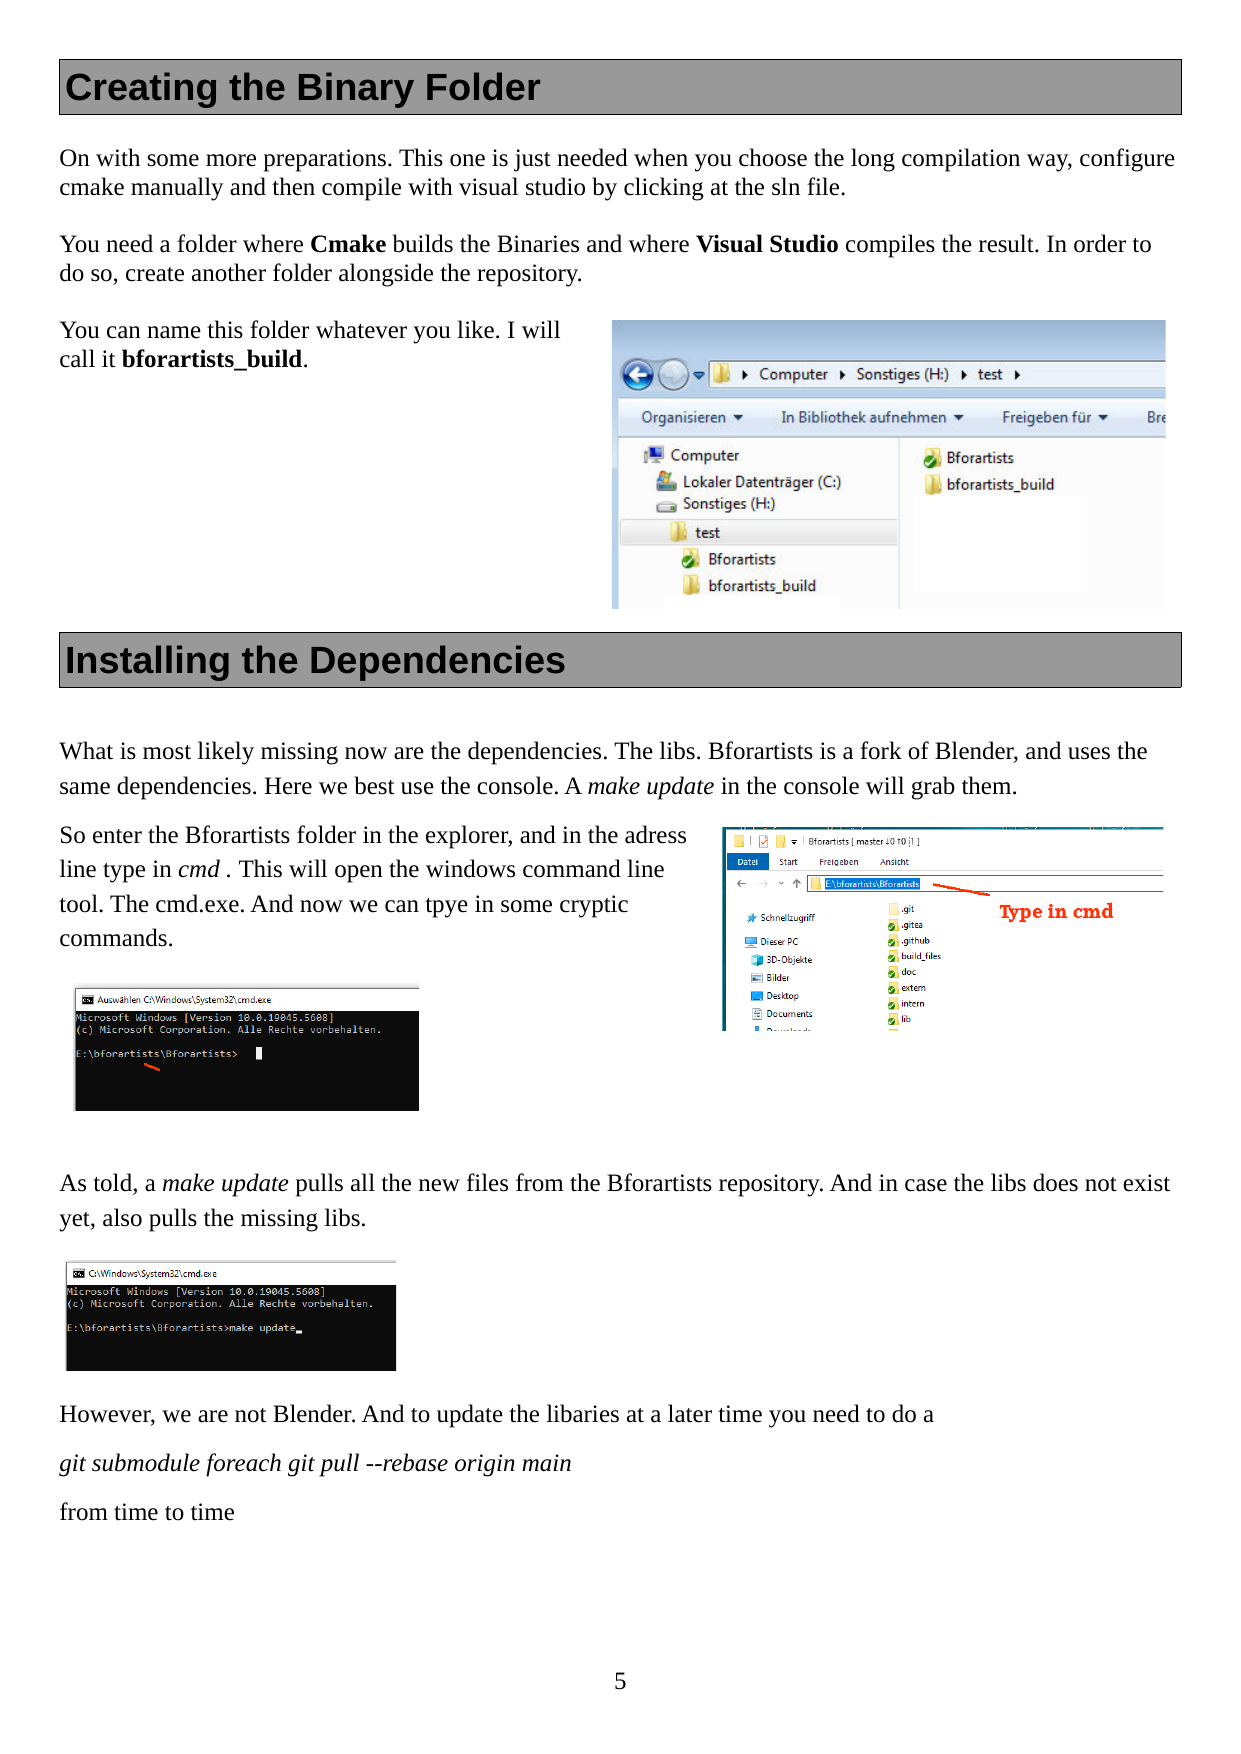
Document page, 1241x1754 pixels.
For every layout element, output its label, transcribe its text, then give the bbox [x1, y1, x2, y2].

table_header Creating the Binary Folder [60, 60, 1181, 114]
text from time to time [59, 1497, 1181, 1526]
picture [722, 827, 1164, 1031]
table_header Installing the Dependencies [60, 633, 1181, 687]
picture [64, 1260, 397, 1371]
text git submodule foreach git pull --rebase origin main [59, 1448, 1181, 1477]
text As told, a make update pulls all the new files from the Bforartists repository. And in case the libs does not exist yet, also pulls the missing libs. [59, 1168, 1181, 1232]
text You need a folder where Cmake builds the Binaries and where Visual Studio compiles the result. In order to do so, create another folder alongside the repository. You can name this folder whatever you like. I will call it bforartists_build. [59, 229, 1181, 373]
picture [611, 320, 1166, 609]
text However, we are not Blender. And to update the libaries at a later time you need to do a [59, 1399, 1181, 1428]
picture [73, 983, 419, 1111]
text What is most likely missing now are the dependencies. The libs. Bforartists is a fork of Blender, and uses the same dependencies. Here we best use the console. A make update in the console will grab them. [59, 736, 1181, 799]
text On with some more preparations. This one is just needed when you choose the long compilation way, configure cmake manually and then compile with visual studio by clicking at the sln file. [59, 143, 1181, 201]
text So enter the Bforartists folder in the explorer, and in the adress line type in cmd . This will open the windows command line tool. The cmd.exe. And now we can tpye in some cryptic commands. [59, 820, 1181, 952]
